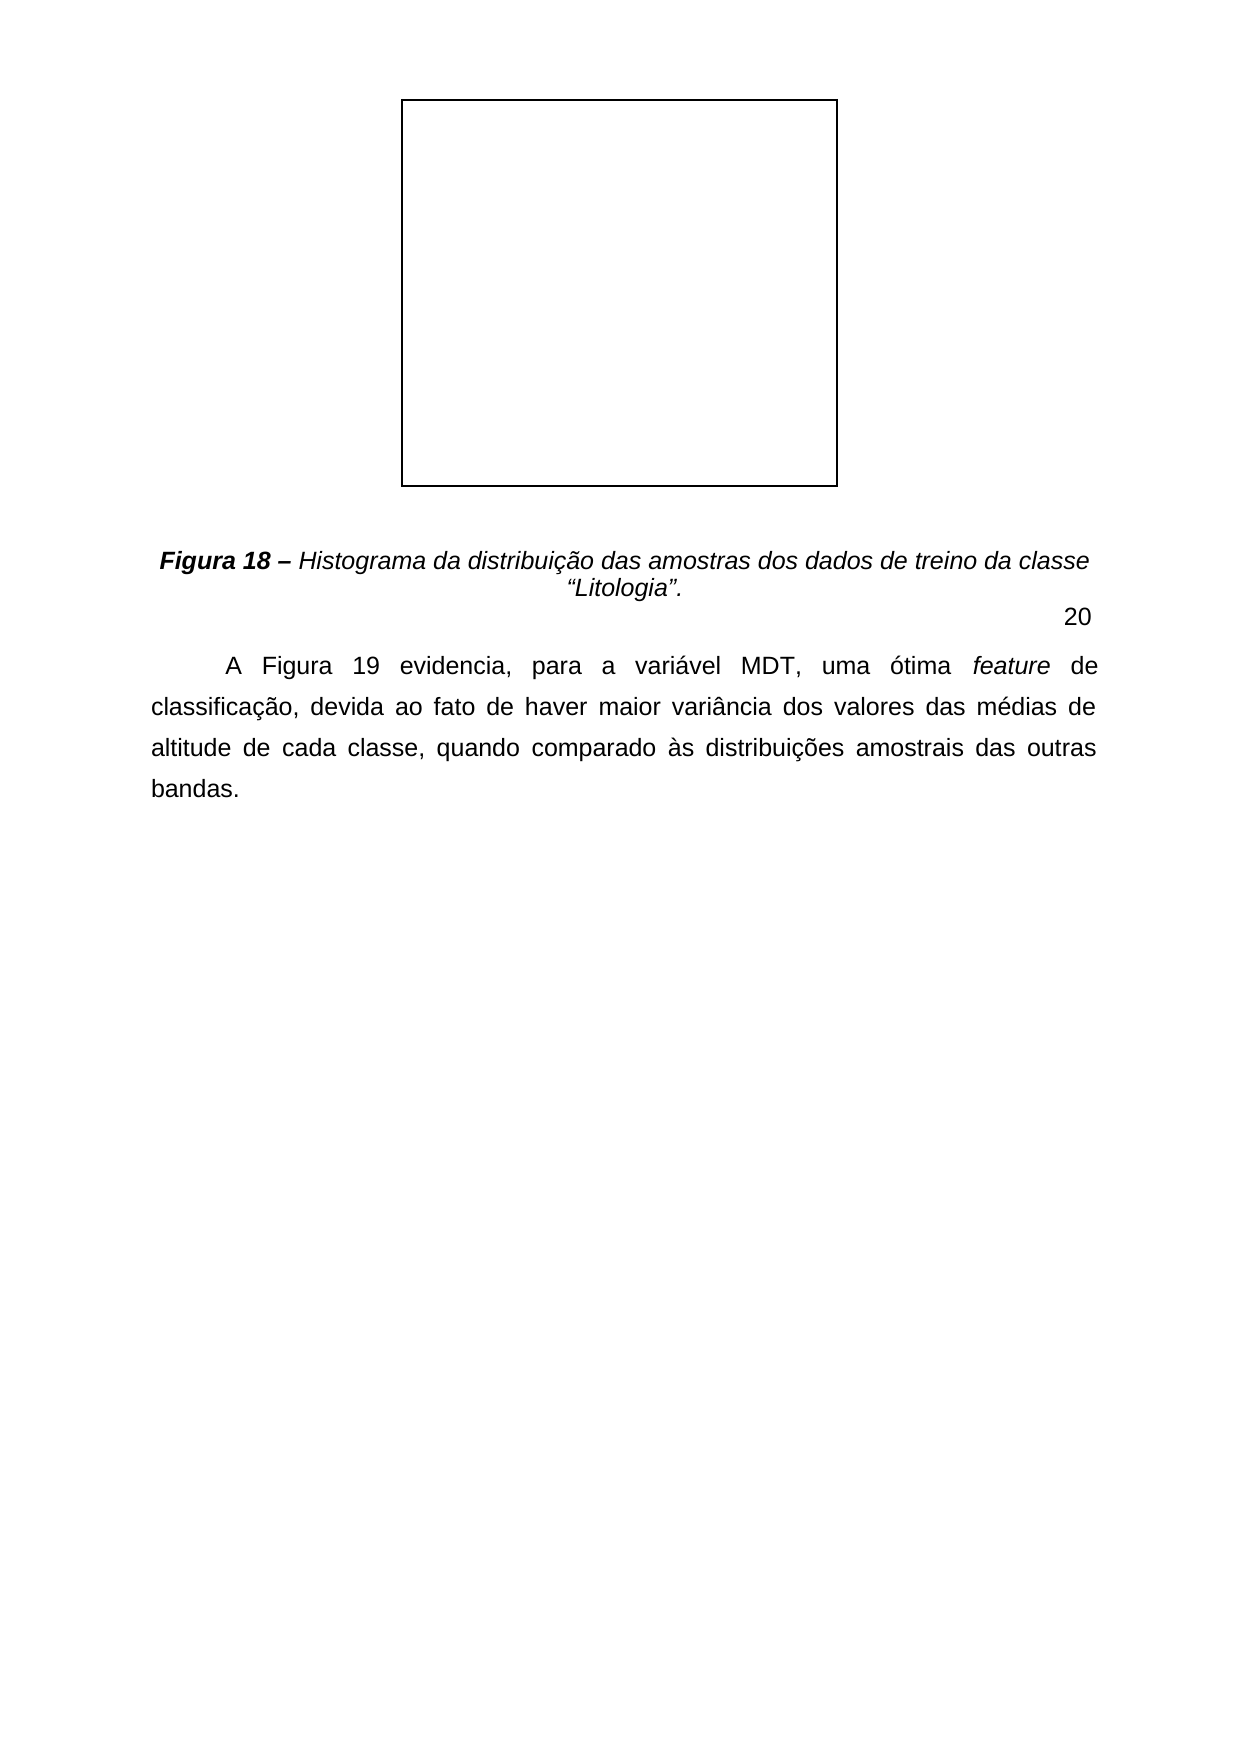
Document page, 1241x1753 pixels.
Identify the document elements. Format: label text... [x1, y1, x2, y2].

table_header [403, 101, 836, 485]
text Figura 18 – Histograma da distribuição das amostras dos dados de treino da classe “Litologia”. [156, 547, 1093, 602]
text 20 [148, 602, 1091, 631]
text A Figura 19 evidencia, para a variável MDT, uma ótima feature de classificação, devida ao fato de haver maior variância dos valores das médias de altitude de cada classe, quando comparado às distribuições amostrais das outras bandas. [151, 651, 1098, 803]
picture [412, 111, 832, 475]
